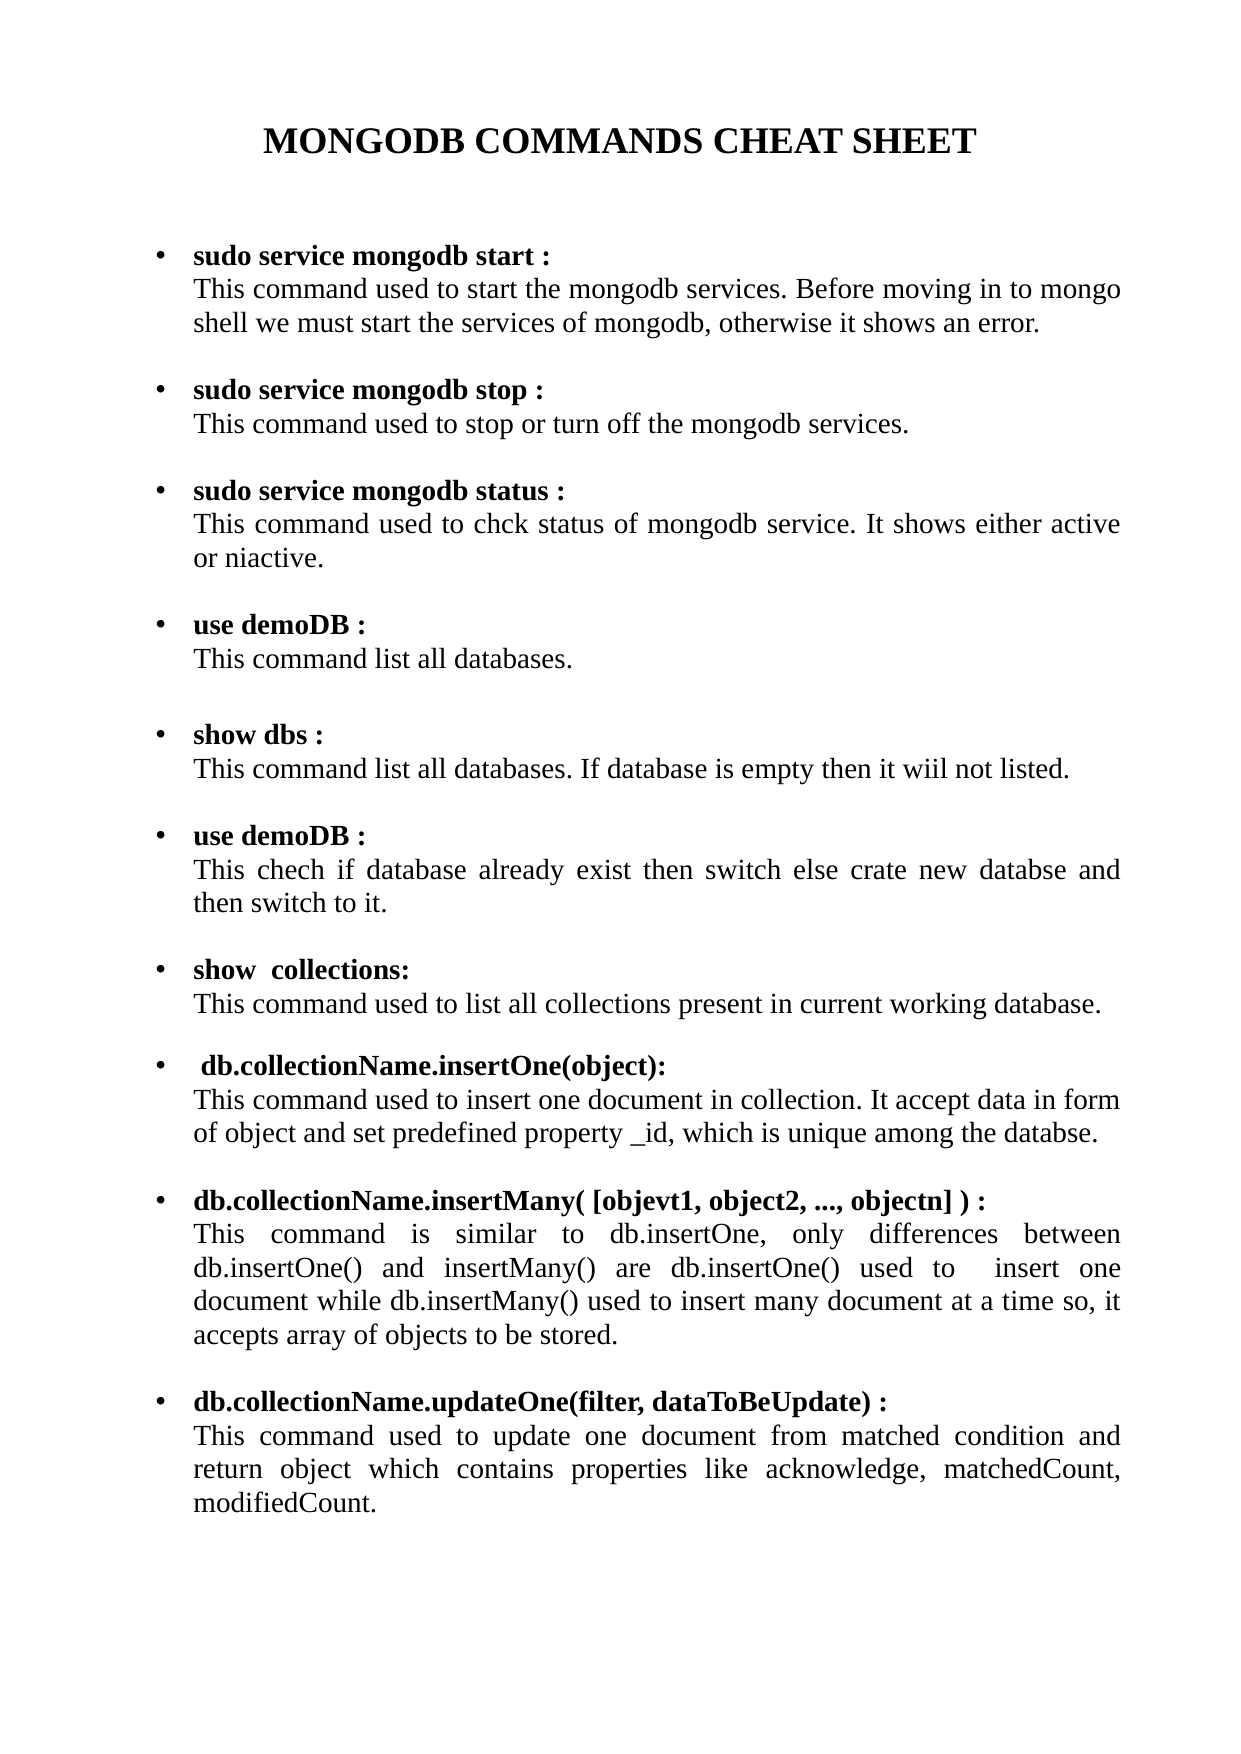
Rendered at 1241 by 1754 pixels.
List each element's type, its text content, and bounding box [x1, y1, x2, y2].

list This command list all databases. If database is empty then it wiil not listed. [156, 751, 1122, 785]
list db.collectionName.updateOne(filter, dataToBeUpdate) : [156, 1384, 1122, 1418]
list This command used to stop or turn off the mongodb services. [156, 406, 1122, 439]
list show dbs : [156, 717, 1122, 751]
list This command is similar to db.insertOne, only differences between db.insertOne() and insertMany() are db.insertOne() used to insert one document while db.insertMany() used to insert many document at a time so, it accepts array of objects to be stored. [156, 1216, 1122, 1351]
list This command used to insert one document in collection. It accept data in form of object and set predefined property _id, which is unique among the databse. [156, 1082, 1122, 1149]
list db.collectionName.insertMany( [objevt1, object2, ..., objectn] ) : [156, 1183, 1122, 1216]
list show collections: [156, 952, 1122, 986]
list This command used to update one document from matched condition and return object which contains properties like acknowledge, matchedCount, modifiedCount. [156, 1418, 1122, 1518]
list sudo service mongodb start : [156, 238, 1122, 272]
list sudo service mongodb status : [156, 473, 1122, 507]
list This chech if database already exist then switch else crate new databse and then switch to it. [156, 852, 1122, 919]
list This command used to list all collections present in current working database. [156, 986, 1122, 1020]
list This command used to chck status of mongodb service. It shows either active or niactive. [156, 507, 1122, 574]
list This command list all databases. [156, 641, 1122, 674]
list db.collectionName.insertOne(object): [156, 1048, 1122, 1082]
list use demoDB : [156, 607, 1122, 641]
list use demoDB : [156, 818, 1122, 852]
text MONGODB COMMANDS CHEAT SHEET [118, 118, 1122, 161]
list sudo service mongodb stop : [156, 372, 1122, 406]
list This command used to start the mongodb services. Before moving in to mongo shell we must start the services of mongodb, otherwise it shows an error. [156, 272, 1122, 339]
